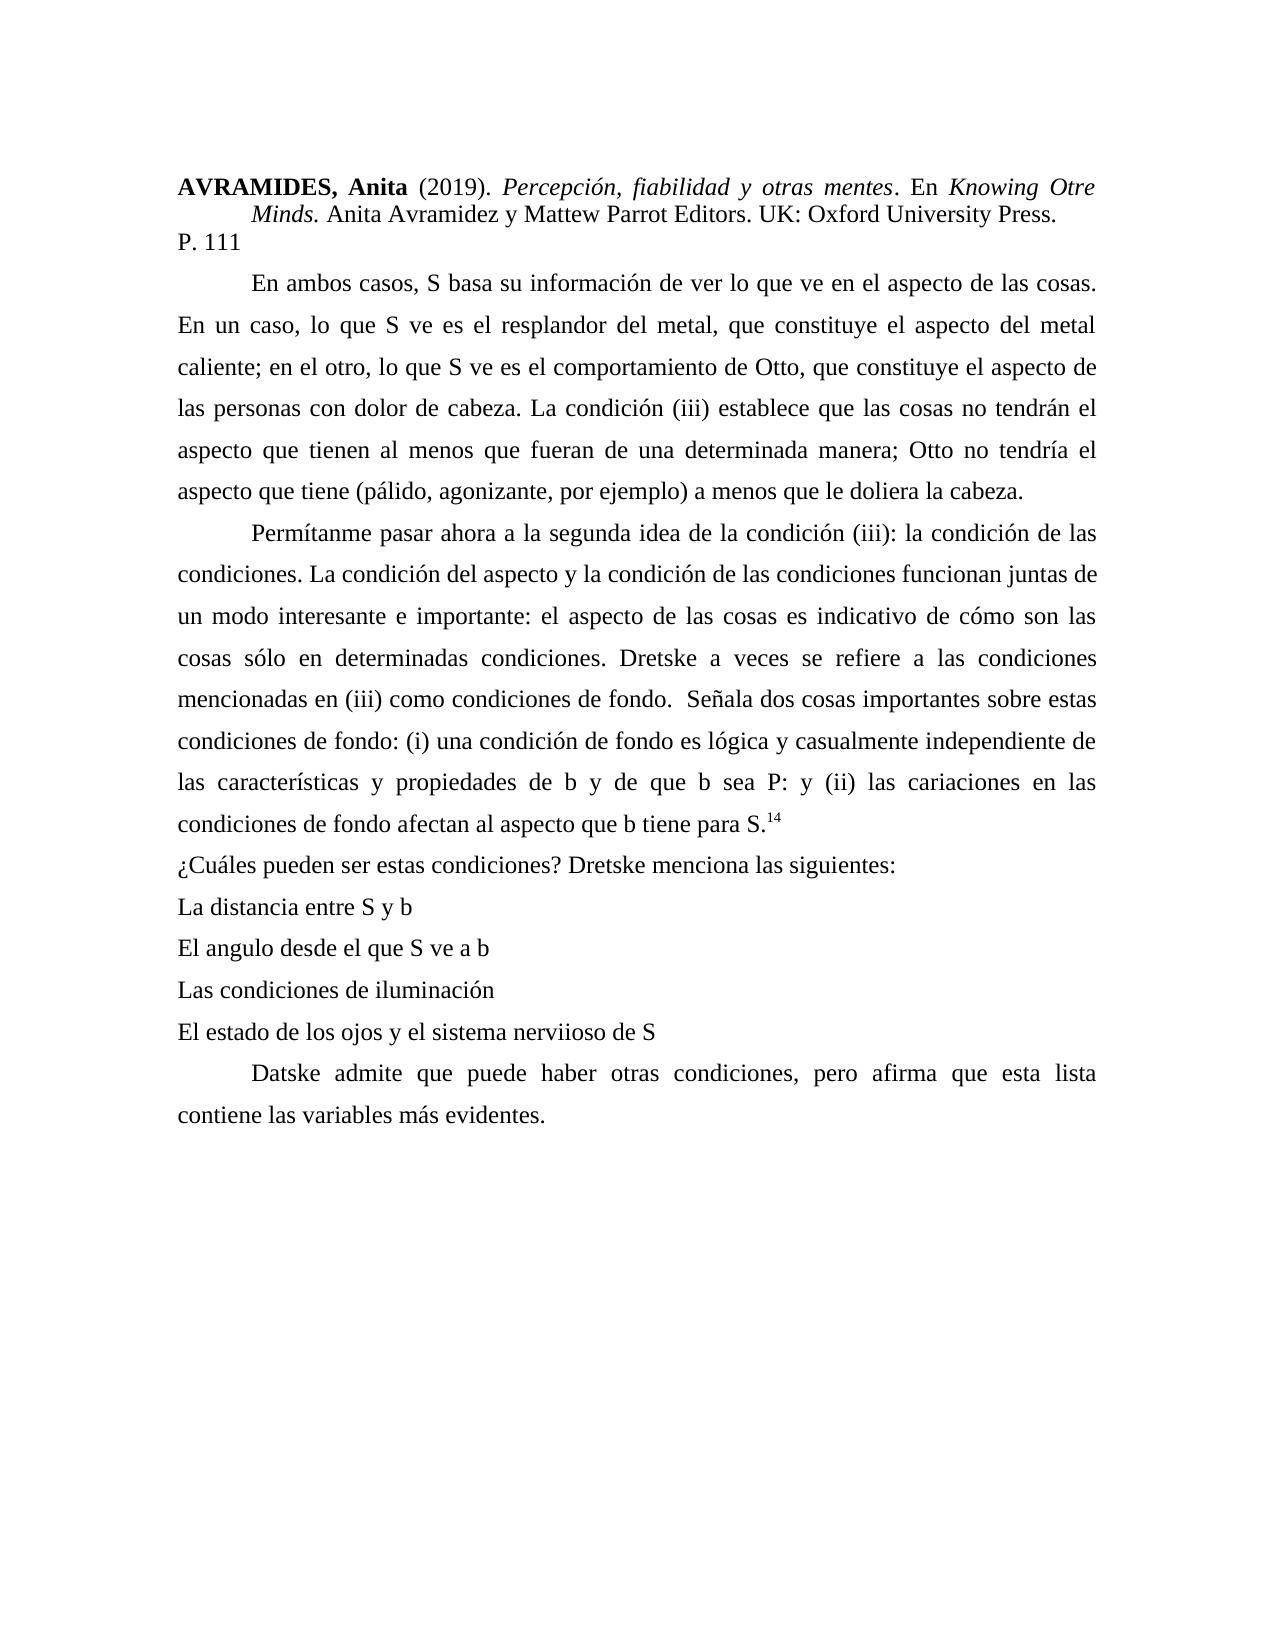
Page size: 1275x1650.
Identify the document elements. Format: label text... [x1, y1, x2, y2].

text La distancia entre S y b [177, 893, 1098, 921]
text P. 111 [177, 228, 1098, 256]
text El angulo desde el que S ve a b [177, 934, 1098, 962]
text Las condiciones de iluminación [177, 976, 1098, 1004]
text El estado de los ojos y el sistema nerviioso de S [177, 1018, 1098, 1045]
text AVRAMIDES, Anita (2019). Percepción, fiabilidad y otras mentes. En Knowing Otre Minds. Anita Avramidez y Mattew Parrot Editors. UK: Oxford University Press. [177, 173, 1098, 228]
text Permítanme pasar ahora a la segunda idea de la condición (iii): la condición de las condiciones. La condición del aspecto y la condición de las condiciones funcionan juntas de un modo interesante e importante: el aspecto de las cosas es indicativo de cómo son las cosas sólo en determinadas condiciones. Dretske a veces se refiere a las condiciones mencionadas en (iii) como condiciones de fondo. Señala dos cosas importantes sobre estas condiciones de fondo: (i) una condición de fondo es lógica y casualmente independiente de las características y propiedades de b y de que b sea P: y (ii) las cariaciones en las condiciones de fondo afectan al aspecto que b tiene para S.14 [177, 519, 1098, 838]
text Datske admite que puede haber otras condiciones, pero afirma que esta lista contiene las variables más evidentes. [177, 1059, 1098, 1128]
text En ambos casos, S basa su información de ver lo que ve en el aspecto de las cosas. En un caso, lo que S ve es el resplandor del metal, que constituye el aspecto del metal caliente; en el otro, lo que S ve es el comportamiento de Otto, que constituye el aspecto de las personas con dolor de cabeza. La condición (iii) establece que las cosas no tendrán el aspecto que tienen al menos que fueran de una determinada manera; Otto no tendría el aspecto que tiene (pálido, agonizante, por ejemplo) a menos que le doliera la cabeza. [177, 269, 1098, 505]
text ¿Cuáles pueden ser estas condiciones? Dretske menciona las siguientes: [177, 851, 1098, 879]
